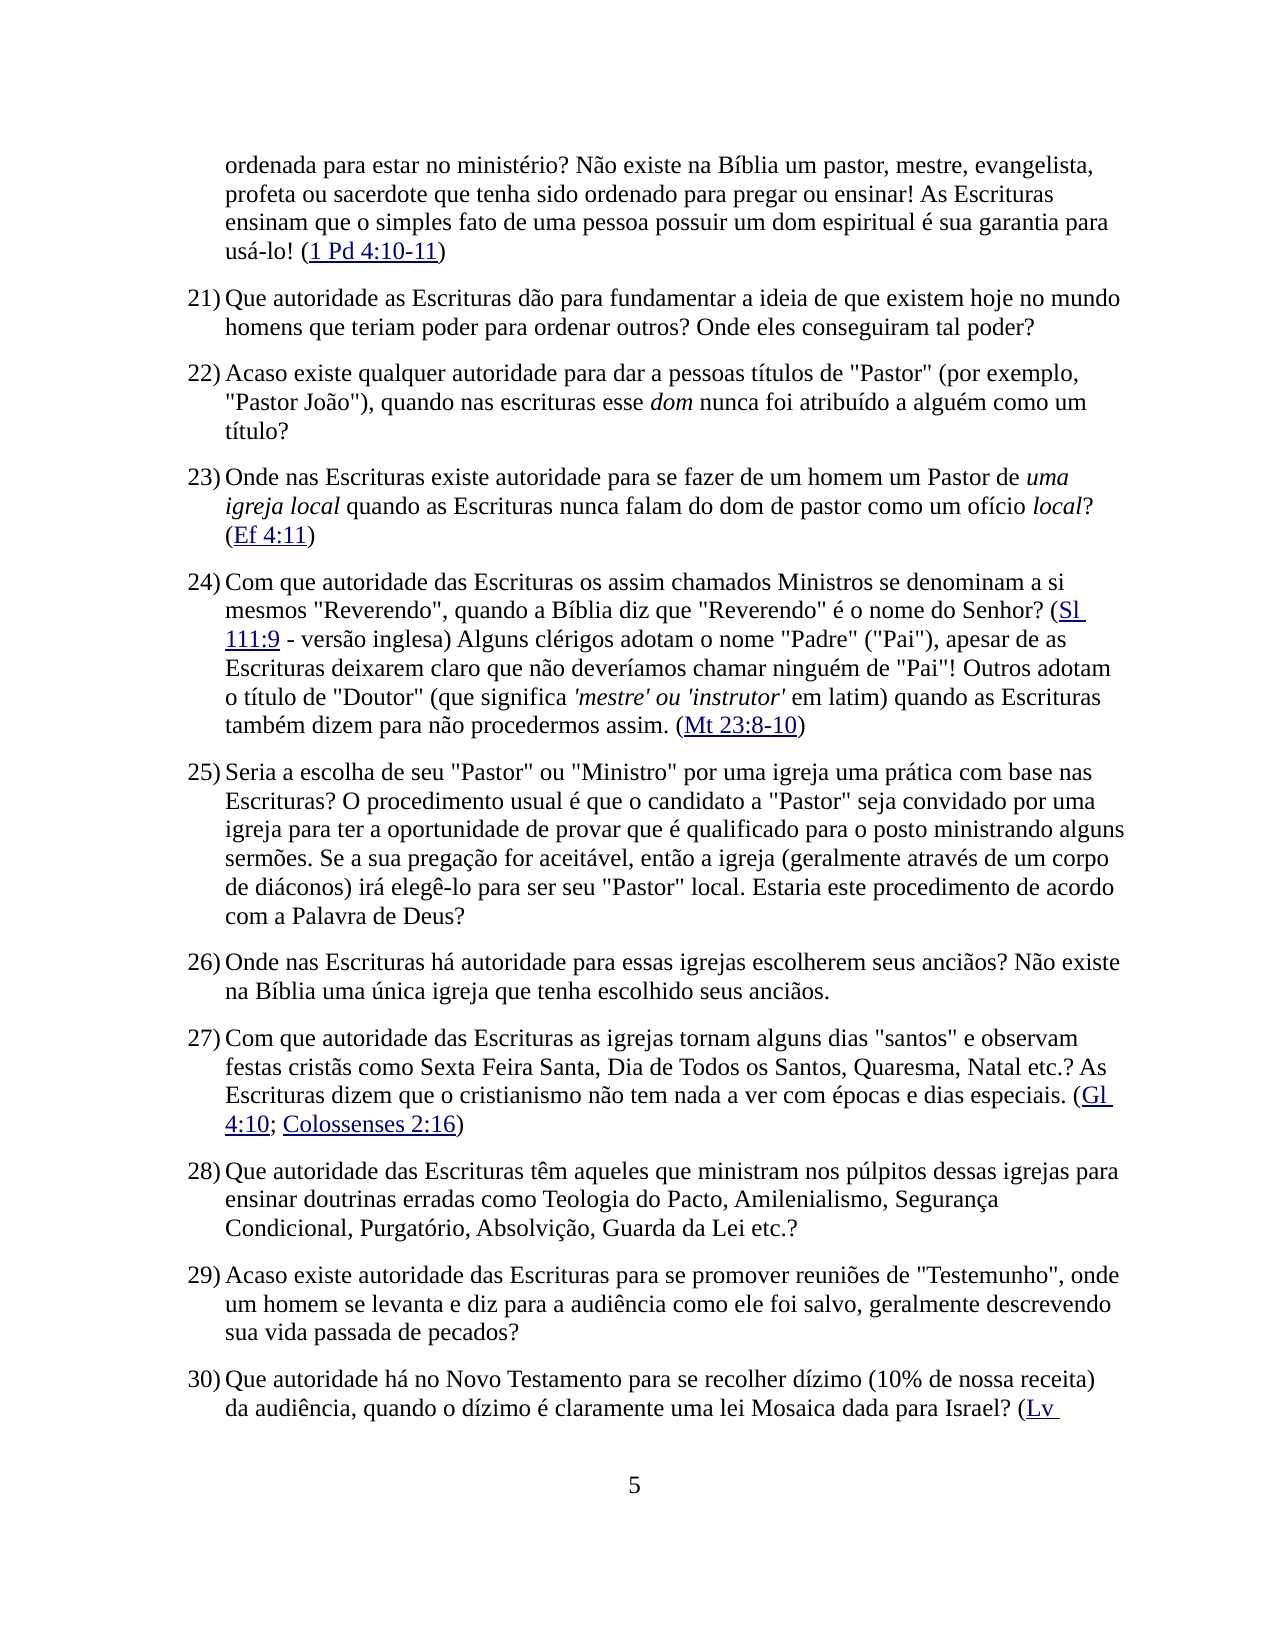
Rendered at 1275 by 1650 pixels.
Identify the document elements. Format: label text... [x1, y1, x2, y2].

list Seria a escolha de seu "Pastor" ou "Ministro" por uma igreja uma prática com base nas Escrituras? O procedimento usual é que o candidato a "Pastor" seja convidado por uma igreja para ter a oportunidade de provar que é qualificado para o posto ministrando alguns sermões. Se a sua pregação for aceitável, então a igreja (geralmente através de um corpo de diáconos) irá elegê-lo para ser seu "Pastor" local. Estaria este procedimento de acordo com a Palavra de Deus? [187, 757, 1125, 929]
list Com que autoridade das Escrituras os assim chamados Ministros se denominam a si mesmos "Reverendo", quando a Bíblia diz que "Reverendo" é o nome do Senhor? (Sl 111:9 - versão inglesa) Alguns clérigos adotam o nome "Padre" ("Pai"), apesar de as Escrituras deixarem claro que não deveríamos chamar ninguém de "Pai"! Outros adotam o título de "Doutor" (que significa 'mestre' ou 'instrutor' em latim) quando as Escrituras também dizem para não procedermos assim. (Mt 23:8-10) [187, 567, 1125, 739]
list Que autoridade das Escrituras têm aqueles que ministram nos púlpitos dessas igrejas para ensinar doutrinas erradas como Teologia do Pacto, Amilenialismo, Segurança Condicional, Purgatório, Absolvição, Guarda da Lei etc.? [187, 1156, 1125, 1242]
list ordenada para estar no ministério? Não existe na Bíblia um pastor, mestre, evangelista, profeta ou sacerdote que tenha sido ordenado para pregar ou ensinar! As Escrituras ensinam que o simples fato de uma pessoa possuir um dom espiritual é sua garantia para usá-lo! (1 Pd 4:10-11) [187, 150, 1125, 265]
list Acaso existe qualquer autoridade para dar a pessoas títulos de "Pastor" (por exemplo, "Pastor João"), quando nas escrituras esse dom nunca foi atribuído a alguém como um título? [187, 358, 1125, 444]
list Com que autoridade das Escrituras as igrejas tornam alguns dias "santos" e observam festas cristãs como Sexta Feira Santa, Dia de Todos os Santos, Quaresma, Natal etc.? As Escrituras dizem que o cristianismo não tem nada a ver com épocas e dias especiais. (Gl 4:10; Colossenses 2:16) [187, 1023, 1125, 1138]
list Que autoridade há no Novo Testamento para se recolher dízimo (10% de nossa receita) da audiência, quando o dízimo é claramente uma lei Mosaica dada para Israel? (Lv [187, 1364, 1125, 1422]
list Que autoridade as Escrituras dão para fundamentar a ideia de que existem hoje no mundo homens que teriam poder para ordenar outros? Onde eles conseguiram tal poder? [187, 283, 1125, 340]
list Onde nas Escrituras há autoridade para essas igrejas escolherem seus anciãos? Não existe na Bíblia uma única igreja que tenha escolhido seus anciãos. [187, 947, 1125, 1005]
list Acaso existe autoridade das Escrituras para se promover reuniões de "Testemunho", onde um homem se levanta e diz para a audiência como ele foi salvo, geralmente descrevendo sua vida passada de pecados? [187, 1260, 1125, 1346]
list Onde nas Escrituras existe autoridade para se fazer de um homem um Pastor de uma igreja local quando as Escrituras nunca falam do dom de pastor como um ofício local? (Ef 4:11) [187, 462, 1125, 549]
